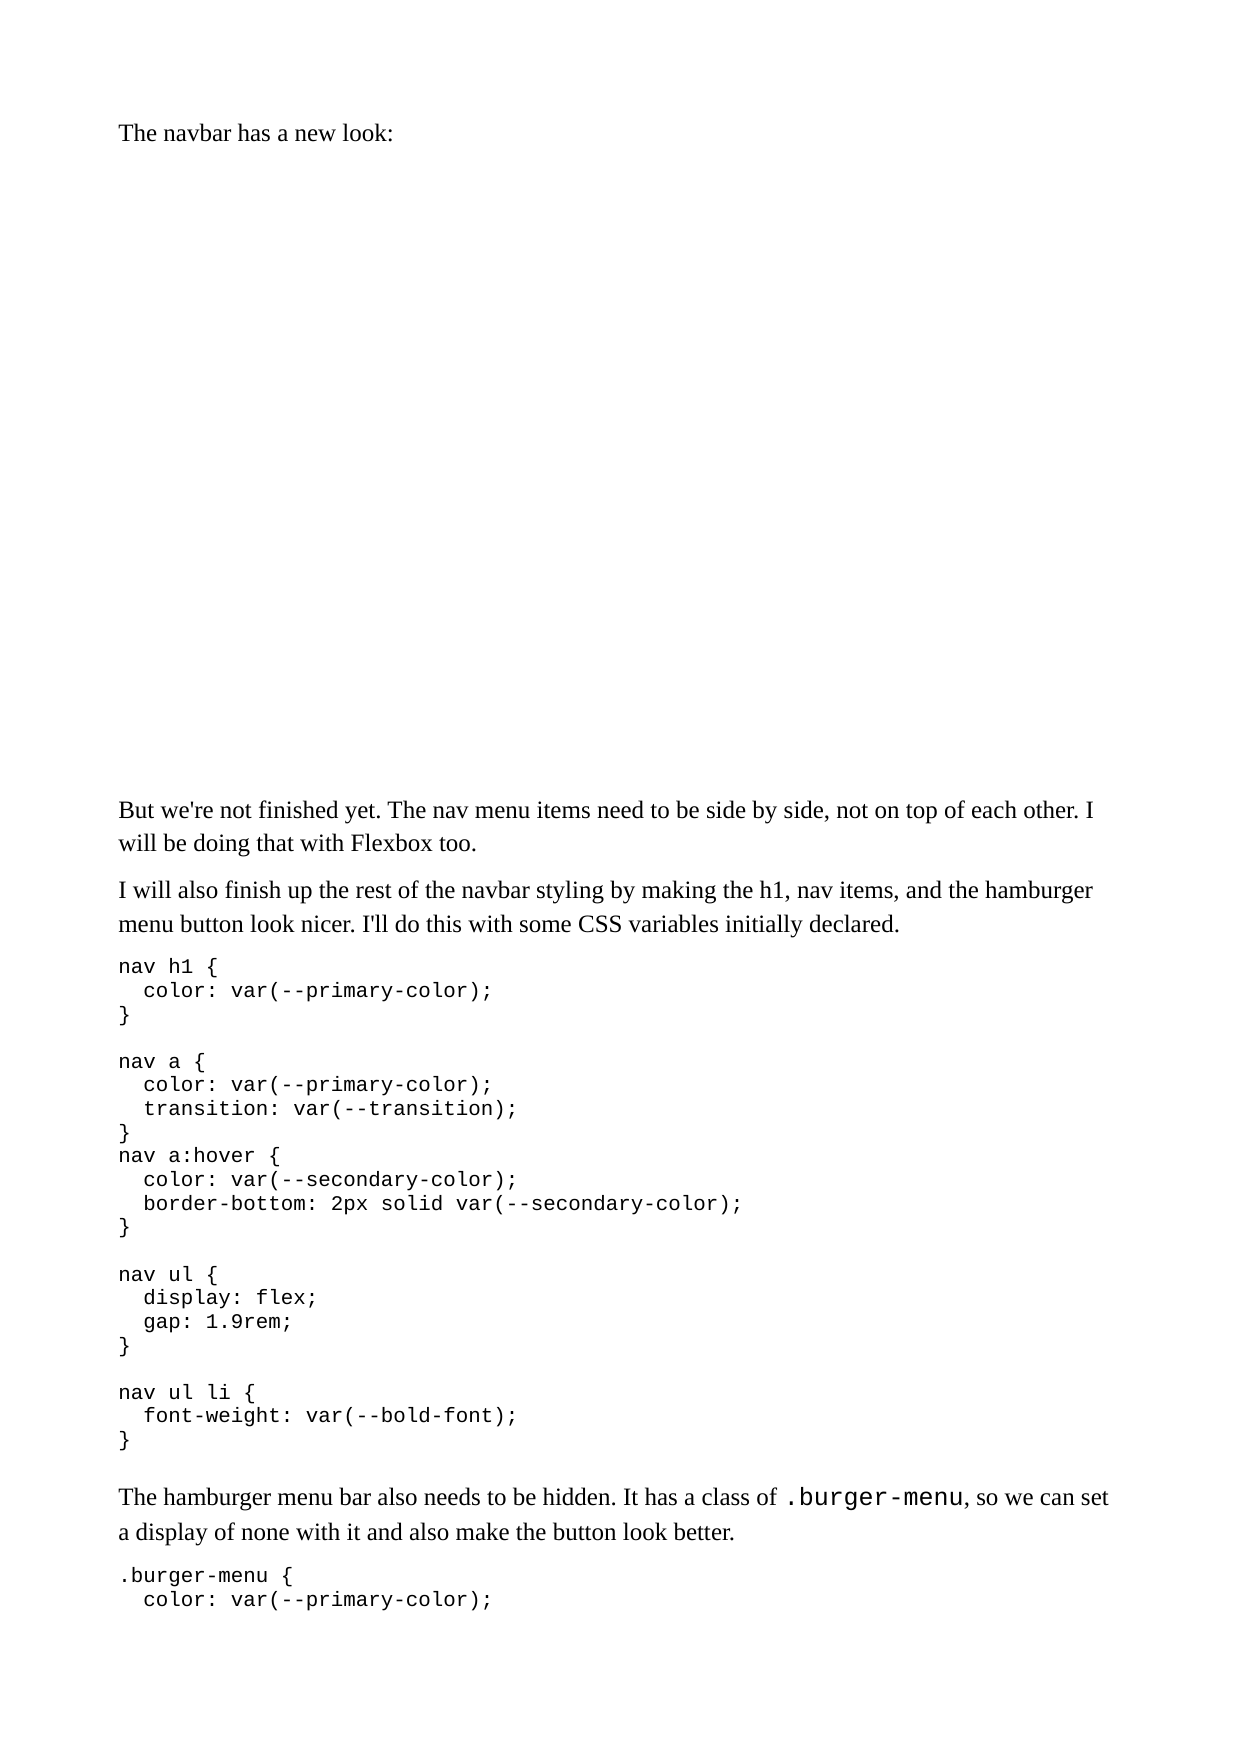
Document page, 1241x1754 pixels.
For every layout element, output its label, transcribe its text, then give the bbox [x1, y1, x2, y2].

text I will also finish up the rest of the navbar styling by making the h1, nav items, and the hamburger menu button look nicer. I'll do this with some CSS variables initially declared. [118, 876, 1122, 937]
text .burger-menu { [118, 1565, 1122, 1589]
text gap: 1.9rem; [118, 1311, 1122, 1334]
text color: var(--primary-color); [118, 980, 1122, 1003]
text color: var(--primary-color); [118, 1074, 1122, 1098]
text } [118, 1216, 1122, 1240]
text color: var(--secondary-color); [118, 1169, 1122, 1193]
text nav a { [118, 1051, 1122, 1074]
text transition: var(--transition); [118, 1098, 1122, 1122]
text But we're not finished yet. The nav menu items need to be side by side, not on top of each other. I will be doing that with Flexbox too. [118, 795, 1122, 857]
text The hamburger menu bar also needs to be hidden. It has a class of .burger-menu, so we can set a display of none with it and also make the button look better. [118, 1482, 1122, 1546]
text } [118, 1334, 1122, 1358]
text nav a:hover { [118, 1145, 1122, 1169]
text } [118, 1122, 1122, 1145]
text color: var(--primary-color); [118, 1589, 1122, 1612]
text nav ul { [118, 1264, 1122, 1287]
text The navbar has a new look: [118, 118, 1122, 776]
text font-weight: var(--bold-font); [118, 1406, 1122, 1429]
text } [118, 1429, 1122, 1453]
text display: flex; [118, 1287, 1122, 1311]
text nav h1 { [118, 956, 1122, 980]
text } [118, 1003, 1122, 1027]
text nav ul li { [118, 1382, 1122, 1406]
text border-bottom: 2px solid var(--secondary-color); [118, 1193, 1122, 1216]
